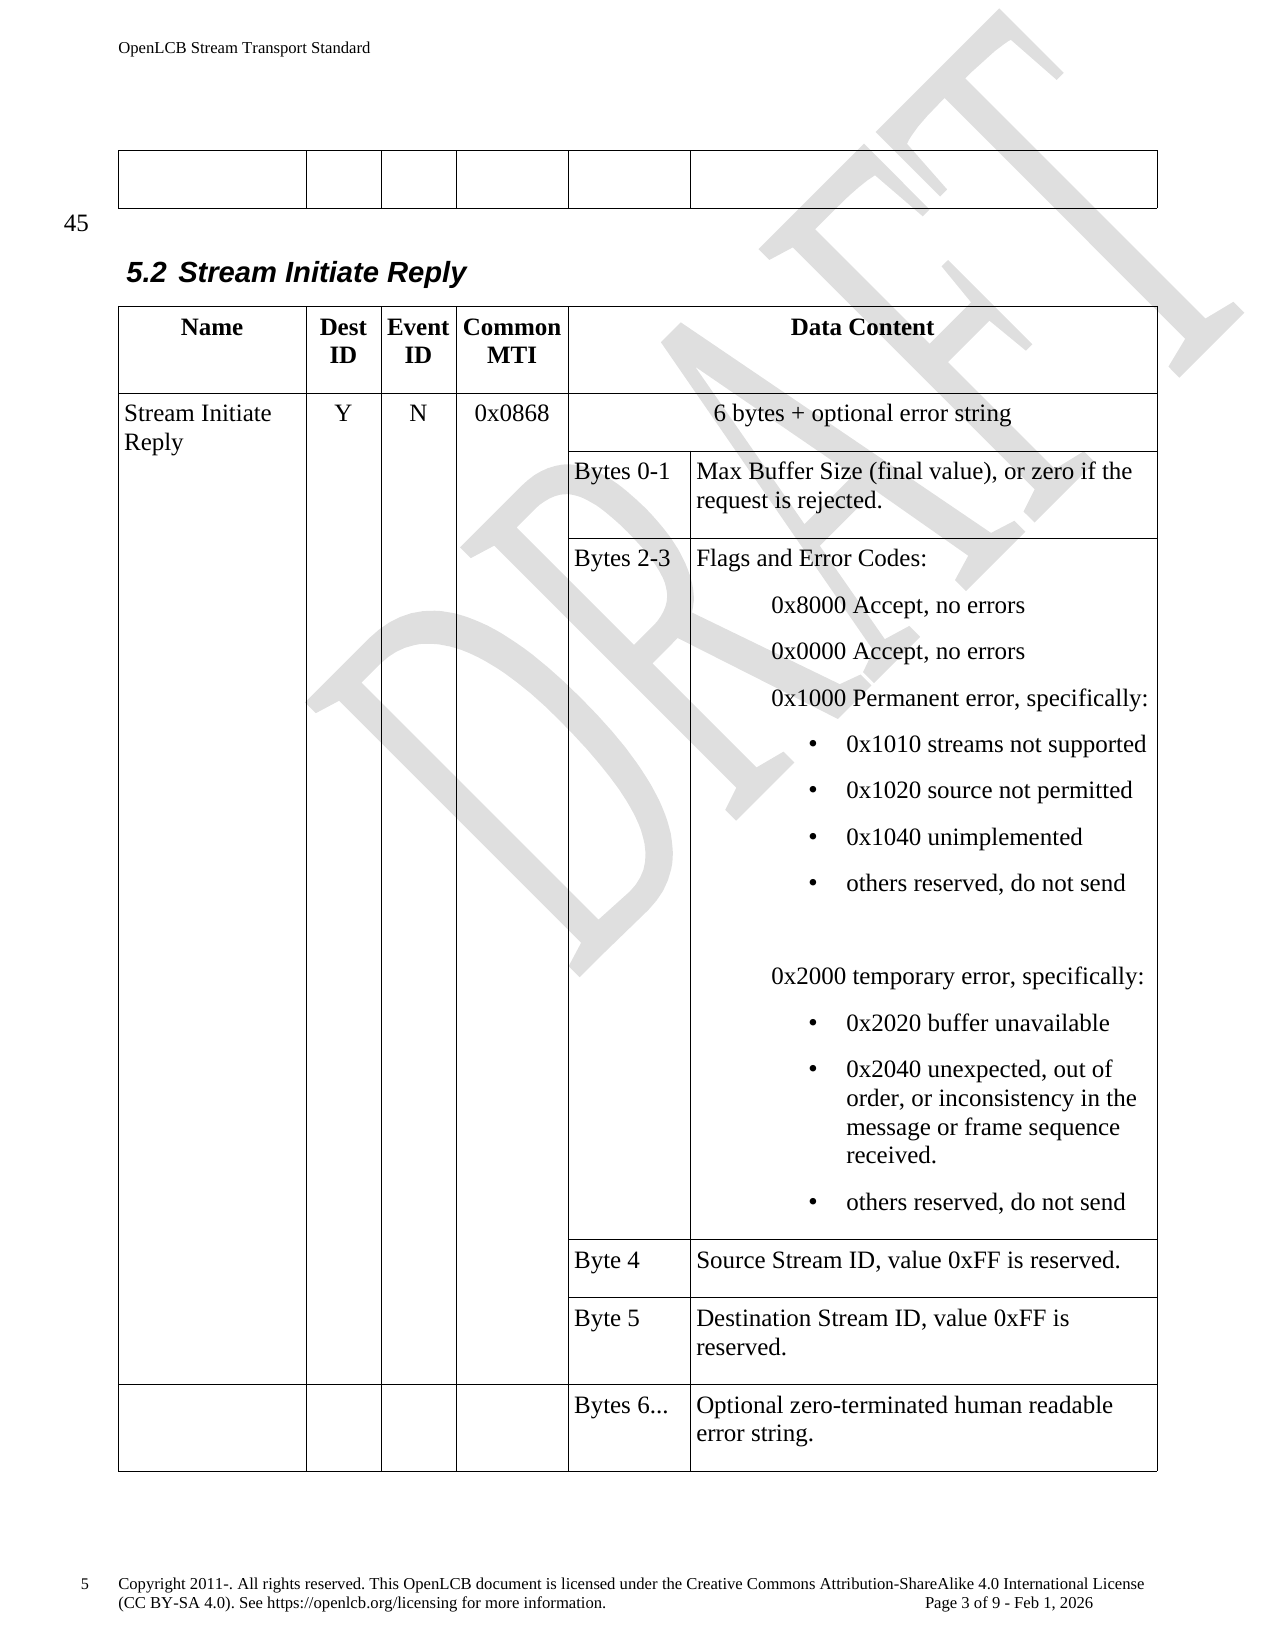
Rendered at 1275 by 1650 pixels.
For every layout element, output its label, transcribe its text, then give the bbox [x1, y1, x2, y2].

table_cell Bytes 6... [569, 1385, 690, 1471]
table_header Dest ID [307, 307, 381, 393]
table_cell Bytes 0-1 [569, 452, 690, 537]
table_cell Byte 5 [569, 1298, 690, 1384]
subtitle Stream Initiate Reply [118, 254, 832, 288]
table_cell Max Buffer Size (final value), or zero if the request is rejected. [691, 452, 794, 537]
table_cell 6 bytes + optional error string [788, 394, 995, 451]
table_cell [363, 665, 381, 701]
table_cell 6 bytes + optional error string [569, 394, 735, 451]
table_cell [457, 1385, 568, 1471]
table_cell 6 bytes + optional error string [715, 394, 816, 451]
table_header Data Content [569, 307, 937, 393]
table_cell [457, 649, 568, 888]
table_cell Bytes 2-3 [569, 539, 667, 643]
table_cell Source Stream ID, value 0xFF is reserved. [691, 1240, 1157, 1297]
table_cell Bytes 2-3 [654, 639, 690, 699]
table_cell 6 bytes + optional error string [981, 394, 1157, 451]
table_header Data Content [894, 307, 965, 343]
table_cell [873, 151, 1053, 208]
table_cell Bytes 2-3 [569, 732, 645, 919]
table_cell [1039, 151, 1157, 208]
table_header Data Content [699, 371, 731, 393]
table_cell [307, 1385, 381, 1471]
table_cell N [382, 394, 456, 626]
table_cell Max Buffer Size (final value), or zero if the request is rejected. [874, 452, 1157, 537]
table_cell Bytes 2-3 [569, 622, 690, 1239]
table_cell 0x0868 [457, 394, 568, 684]
table_cell [838, 176, 911, 208]
table_cell [307, 702, 381, 1384]
table_cell [382, 745, 456, 1384]
table_header Common MTI [457, 307, 568, 393]
table_cell [569, 151, 690, 208]
table_header Data Content [949, 307, 1157, 393]
table_cell Y [307, 394, 381, 699]
table_cell Bytes 2-3 [673, 539, 690, 572]
table_cell Max Buffer Size (final value), or zero if the request is rejected. [830, 492, 940, 537]
table_cell Byte 4 [569, 1240, 690, 1297]
table_cell Destination Stream ID, value 0xFF is reserved. [691, 1298, 1157, 1384]
table_cell [691, 151, 855, 208]
table_header Event ID [382, 307, 456, 393]
table_cell [457, 820, 568, 1384]
table_cell Optional zero-terminated human readable error string. [691, 1385, 1157, 1471]
table_cell Flags and Error Codes: 0x8000 Accept, no errors 0x0000 Accept, no errors 0x1000 Permanent error, specifically: 0x1010 streams not supported 0x1020 source not permitted 0x1040 unimplemented others reserved, do not send 0x2000 temporary error, specifically: 0x2020 buffer unavailable 0x2040 unexpected, out of order, or inconsistency in the message or frame sequence received. others reserved, do not send [691, 539, 1157, 1239]
table_cell Bytes 2-3 [569, 932, 580, 963]
table_cell Stream Initiate Reply [119, 394, 306, 1384]
table_cell [382, 1385, 456, 1471]
table_cell [382, 644, 456, 776]
table_cell Max Buffer Size (final value), or zero if the request is rejected. [756, 452, 848, 523]
table_cell ‍ [119, 1385, 306, 1471]
table_header Name [119, 307, 306, 393]
subtitle [841, 254, 1133, 288]
